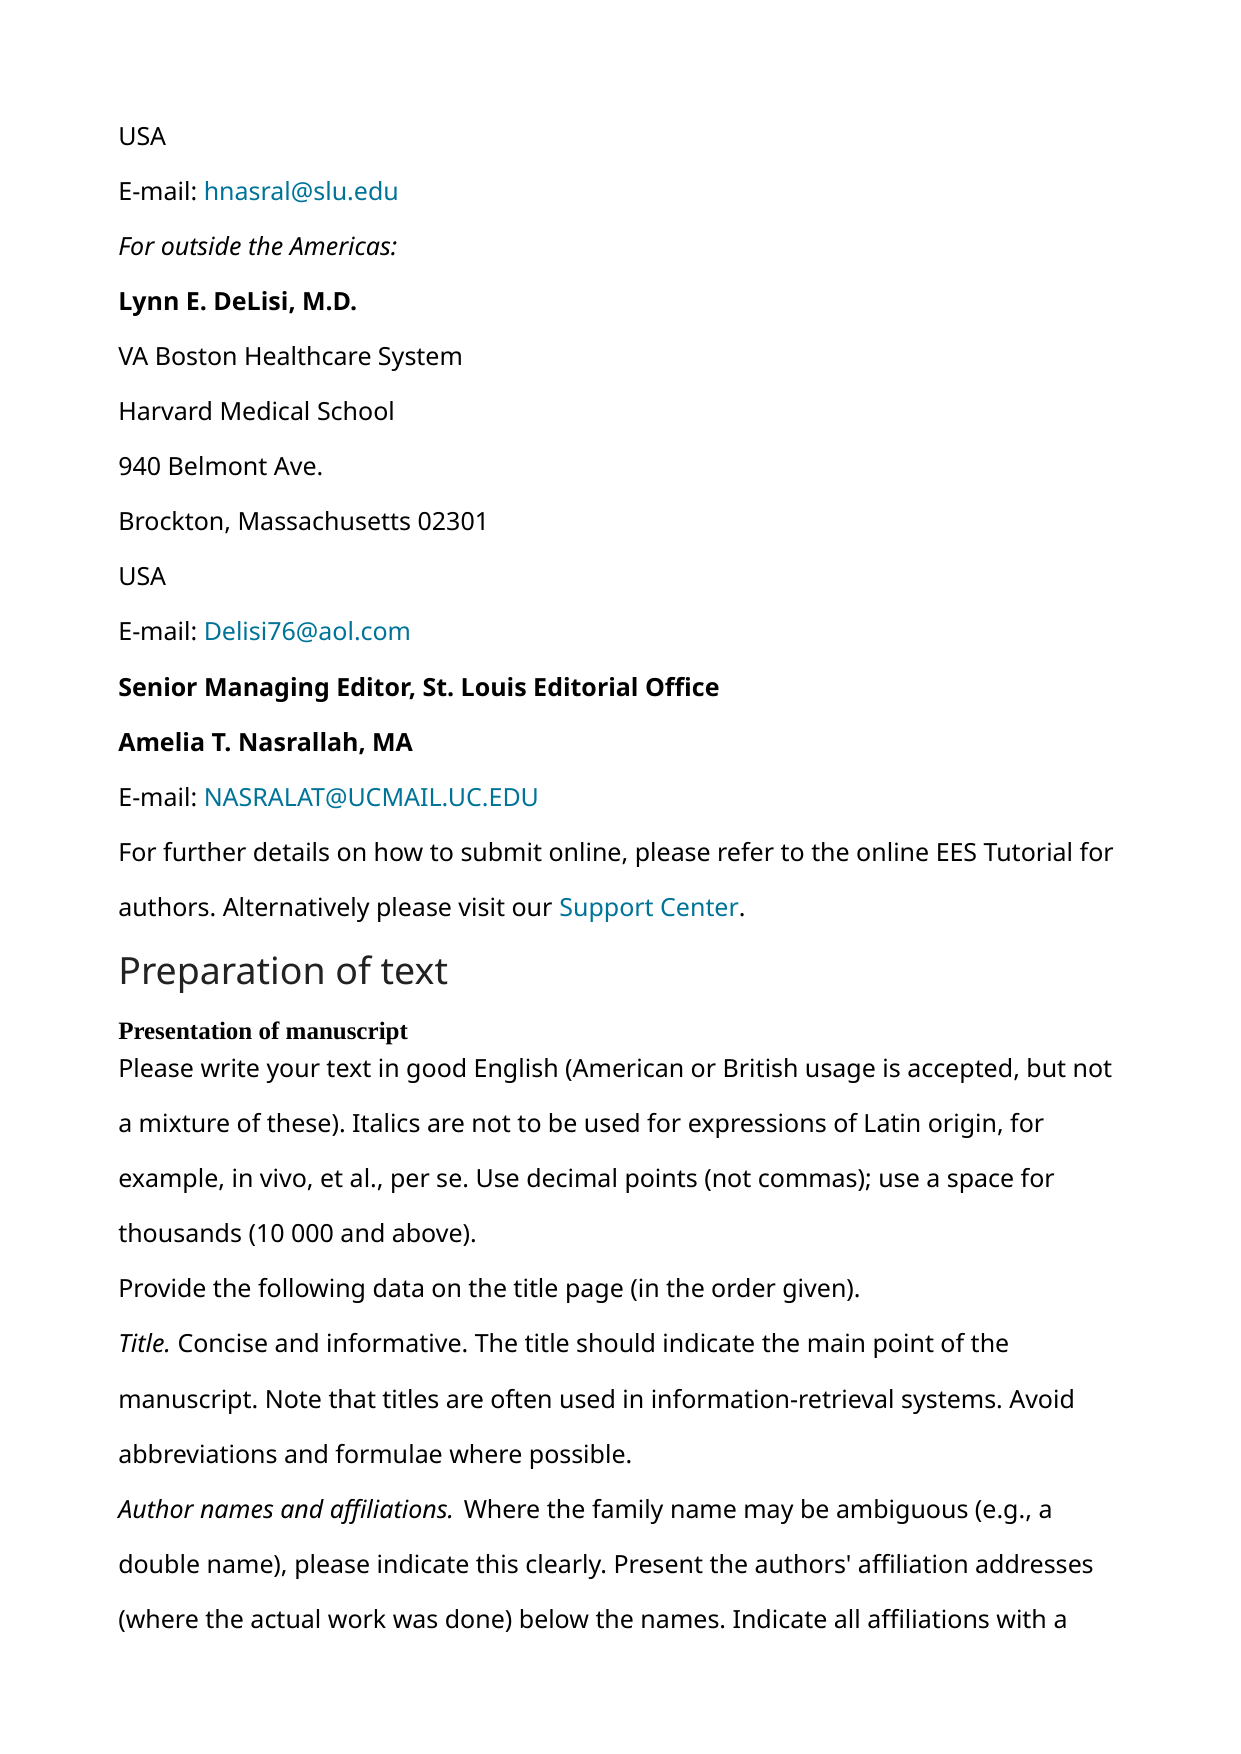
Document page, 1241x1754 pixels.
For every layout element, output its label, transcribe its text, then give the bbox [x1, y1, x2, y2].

text Title. Concise and informative. The title should indicate the main point of the manuscript. Note that titles are often used in information-retrieval systems. Avoid abbreviations and formulae where possible. [118, 1326, 1122, 1470]
text Presentation of manuscript [118, 1016, 1122, 1045]
text Author names and affiliations. Where the family name may be ambiguous (e.g., a double name), please indicate this clearly. Present the authors' affiliation addresses (where the actual work was done) below the names. Indicate all affiliations with a [118, 1491, 1122, 1636]
text For further details on how to submit online, please refer to the online EES Tutorial for authors. Alternatively please visit our Support Center. [118, 834, 1122, 924]
subtitle Preparation of text [118, 945, 1122, 996]
text Senior Managing Editor, St. Louis Editorial Office Amelia T. Nasrallah, MA E-mail: NASRALAT@UCMAIL.UC.EDU [118, 669, 1122, 813]
text USA E-mail: hnasral@slu.edu [118, 118, 1122, 207]
text Please write your text in good English (American or British usage is accepted, but not a mixture of these). Italics are not to be used for expressions of Latin origin, for example, in vivo, et al., per se. Use decimal points (not commas); use a space for thousands (10 000 and above). [118, 1051, 1122, 1250]
text Provide the following data on the title page (in the order given). [118, 1271, 1122, 1305]
text For outside the Americas: Lynn E. DeLisi, M.D. VA Boston Healthcare System Harvard Medical School 940 Belmont Ave. Brockton, Massachusetts 02301 USA E-mail: Delisi76@aol.com [118, 228, 1122, 648]
